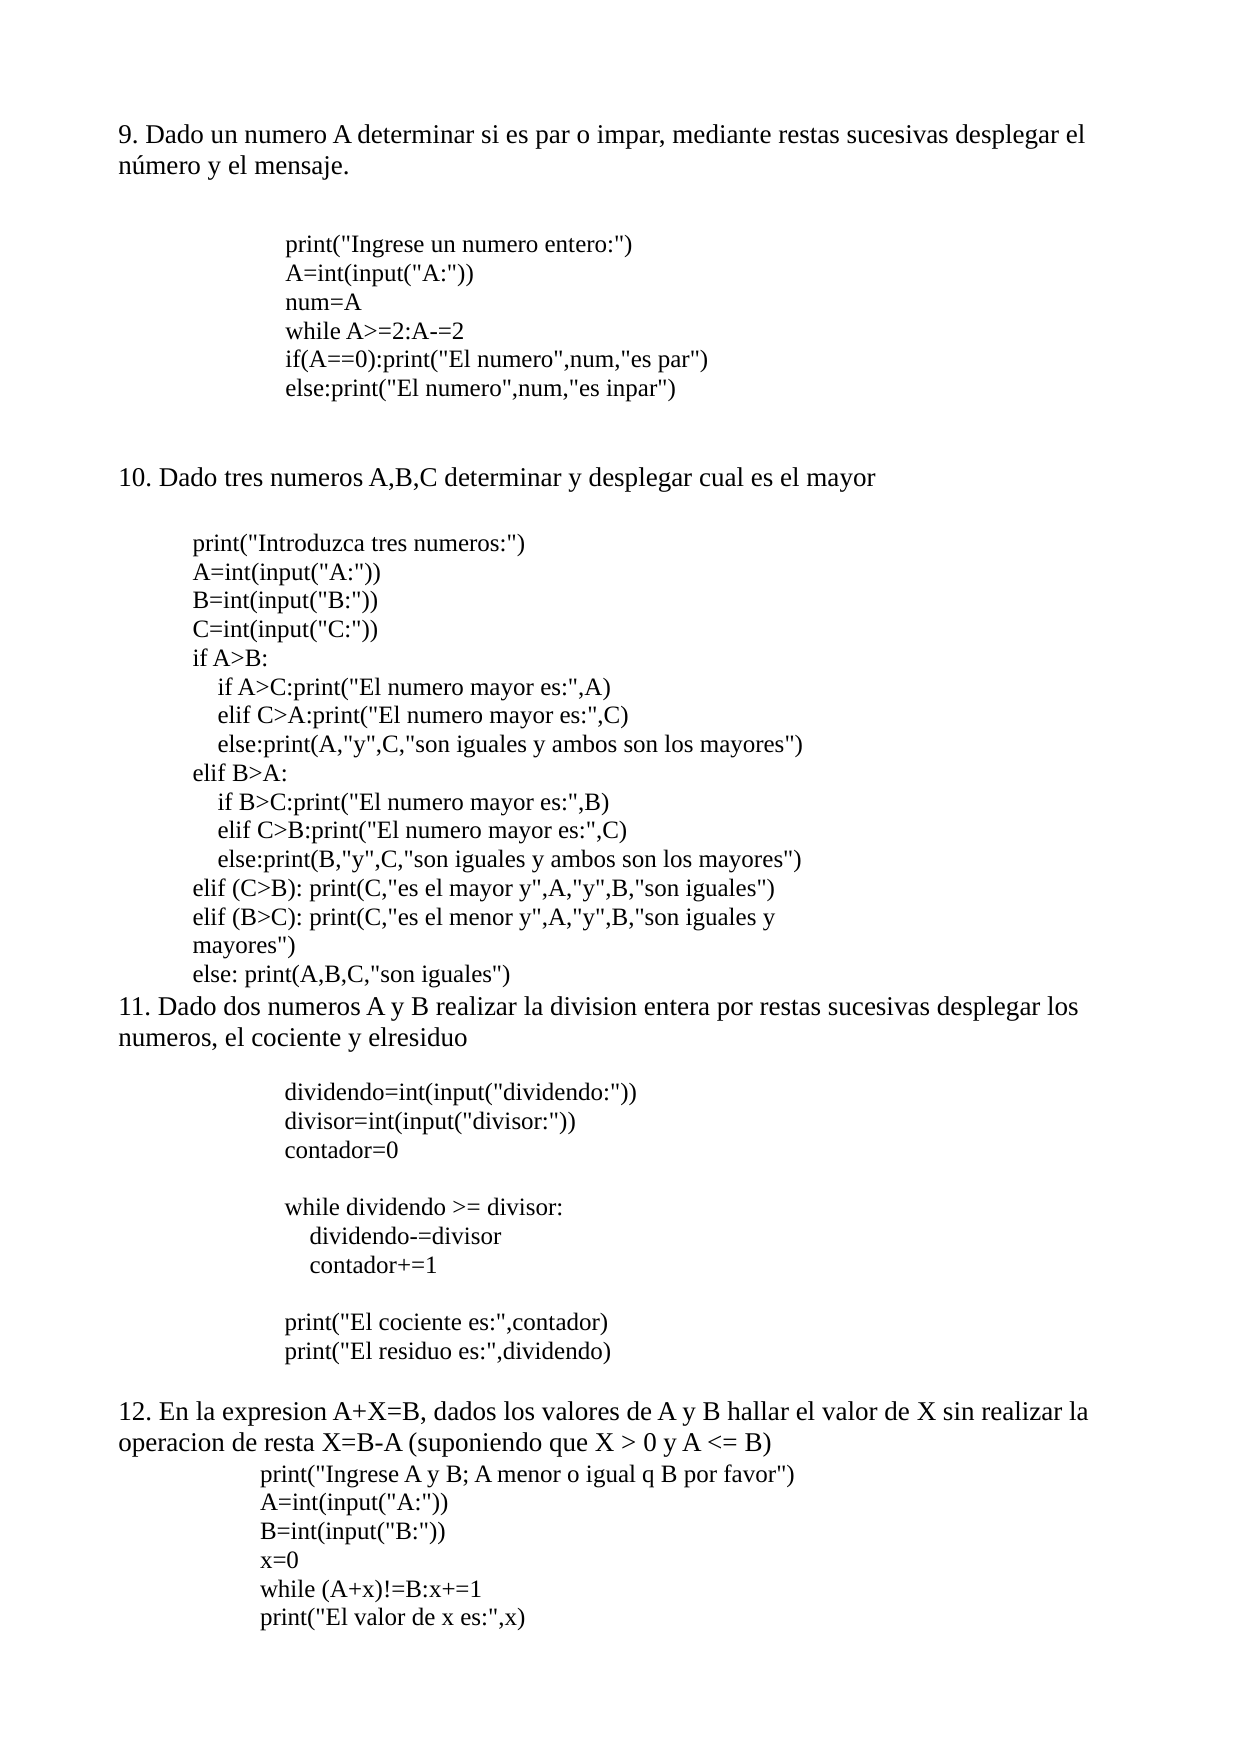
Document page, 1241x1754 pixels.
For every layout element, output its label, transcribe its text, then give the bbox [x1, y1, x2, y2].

text 10. Dado tres numeros A,B,C determinar y desplegar cual es el mayor [118, 461, 1122, 492]
text 12. En la expresion A+X=B, dados los valores de A y B hallar el valor de X sin realizar la operacion de resta X=B-A (suponiendo que X > 0 y A <= B) [118, 1395, 1122, 1457]
text 11. Dado dos numeros A y B realizar la division entera por restas sucesivas desplegar los numeros, el cociente y elresiduo [118, 990, 1122, 1052]
text 9. Dado un numero A determinar si es par o impar, mediante restas sucesivas desplegar el número y el mensaje. [118, 118, 1122, 180]
